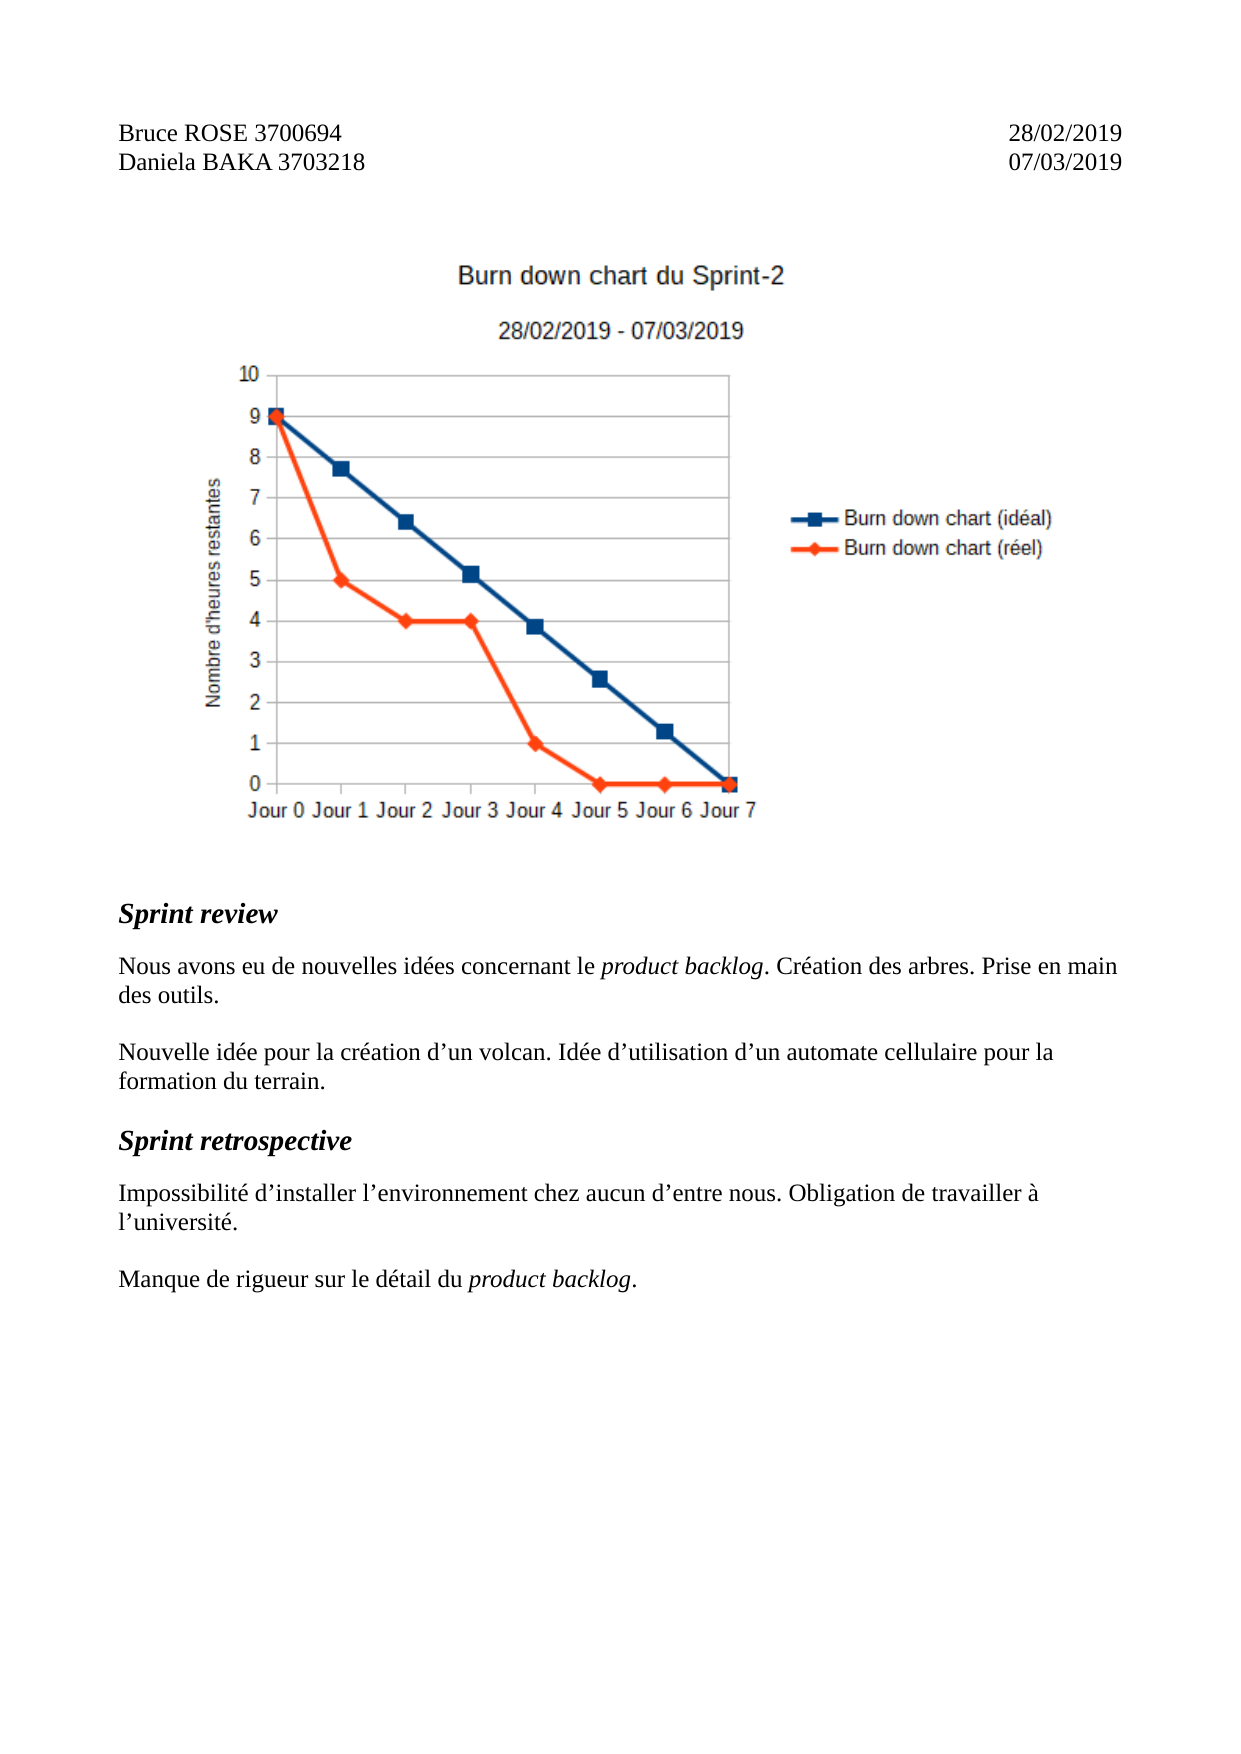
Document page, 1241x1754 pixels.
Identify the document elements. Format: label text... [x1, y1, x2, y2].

text Sprint review [118, 896, 1122, 930]
text Impossibilité d’installer l’environnement chez aucun d’entre nous. Obligation de travailler à l’université. [118, 1178, 1122, 1236]
text Nous avons eu de nouvelles idées concernant le product backlog. Création des arbres. Prise en main des outils. [118, 951, 1122, 1008]
picture [170, 233, 1071, 835]
text Sprint retrospective [118, 1123, 1122, 1157]
text Manque de rigueur sur le détail du product backlog. [118, 1264, 1122, 1293]
text Nouvelle idée pour la création d’un volcan. Idée d’utilisation d’un automate cellulaire pour la formation du terrain. [118, 1037, 1122, 1095]
